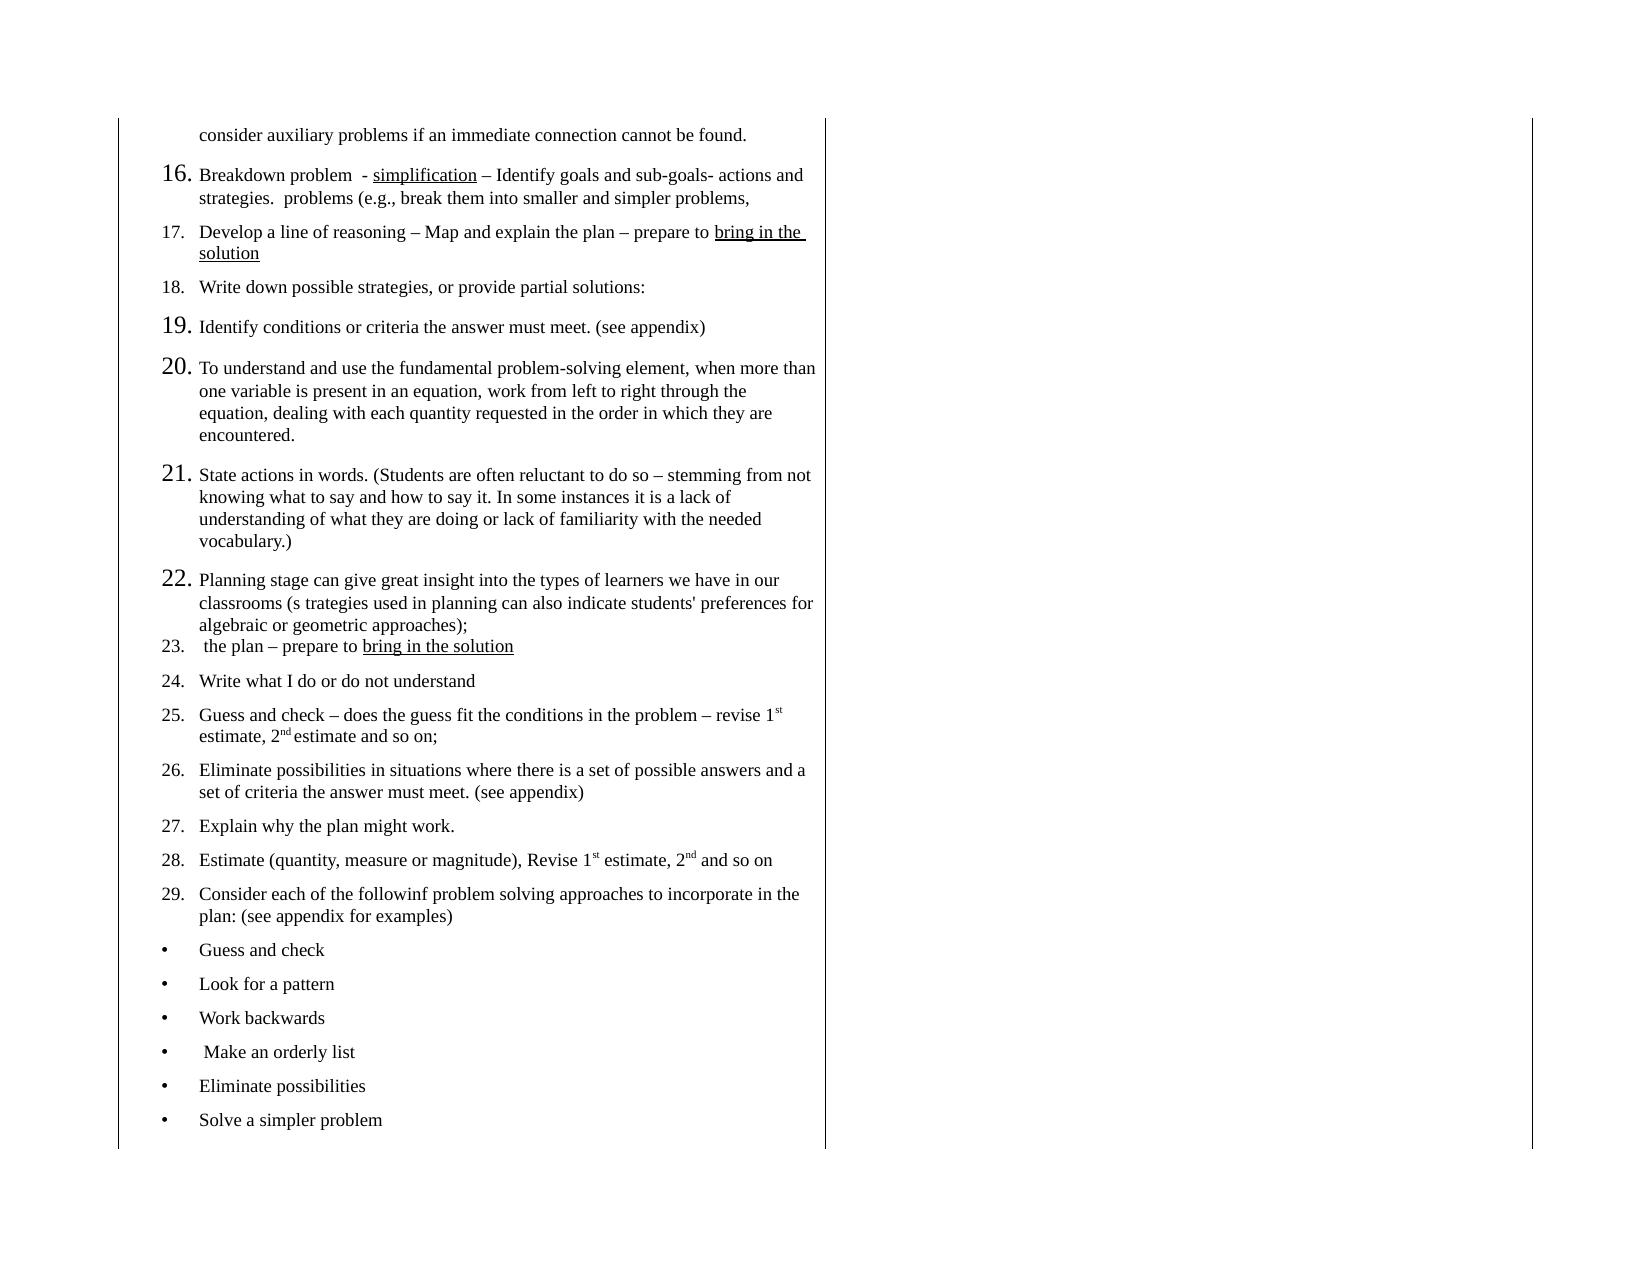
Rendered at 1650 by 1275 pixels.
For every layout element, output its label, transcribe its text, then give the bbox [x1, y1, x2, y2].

table_cell When deciding on methods or procedures to use to solve problems, the first thing you will do is look for clues which is one of the most important skills in solving problems in mathematics. If you begin to solve problems by looking for clue words, you will find that these 'words' often indicate an operation; Review the question and organize information and concepts identified; Look at the unknown! And try to think of a familiar problem having the same or a similar unknown;. Write down any initial equation, if possible; Develop a solution by responding to requests made by the initial equation (this divides the problem into smaller, simpler problems); Look for conditions and criteria - scan through the ifs, ands, buts, assume thats, given thats and so forth to locate them . Responses to the individual requests made by an equation are frequently in the problem statement. Respond in order to the requests made by the starting equation often generates the solution. Problems are self-solving. Translate information (known and unknowns) into appropriate representation -symbols, graphs, tables (see appendix on representations) Draw a visual representation of the problem – picture of what I am thinking. Consider using a picture chart or concept map for developing a mental mode Generate a plan to solve the problem; List different solutions paths to gain a deeper understanding of the problem - allow for the fact that more than one strategy may be needed to solve a given problem and that problems may; List resources needed to answer the question; Try to think of a familiar problem having the same or a similar unknown. Find the connection between the data and the unknown. You may be obliged to consider auxiliary problems if an immediate connection cannot be found. Breakdown problem - simplification – Identify goals and sub-goals- actions and strategies. problems (e.g., break them into smaller and simpler problems, Develop a line of reasoning – Map and explain the plan – prepare to bring in the solution Write down possible strategies, or provide partial solutions: Identify conditions or criteria the answer must meet. (see appendix) To understand and use the fundamental problem-solving element, when more than one variable is present in an equation, work from left to right through the equation, dealing with each quantity requested in the order in which they are encountered. State actions in words. (Students are often reluctant to do so – stemming from not knowing what to say and how to say it. In some instances it is a lack of understanding of what they are doing or lack of familiarity with the needed vocabulary.) Planning stage can give great insight into the types of learners we have in our classrooms (s trategies used in planning can also indicate students' preferences for algebraic or geometric approaches); the plan – prepare to bring in the solution Write what I do or do not understand Guess and check – does the guess fit the conditions in the problem – revise 1st estimate, 2nd estimate and so on; Eliminate possibilities in situations where there is a set of possible answers and a set of criteria the answer must meet. (see appendix) Explain why the plan might work. Estimate (quantity, measure or magnitude), Revise 1st estimate, 2nd and so on Consider each of the followinf problem solving approaches to incorporate in the plan: (see appendix for examples) Guess and check Look for a pattern Work backwards Make an orderly list Eliminate possibilities Solve a simpler problem Use symmetry Solve an equation Use a model Use a formula Consider special cases making a list acting out the problem guess and check finding a pattern making and using model using formulas choosing an operation [119, 118, 825, 1149]
table_cell [826, 118, 1532, 1149]
